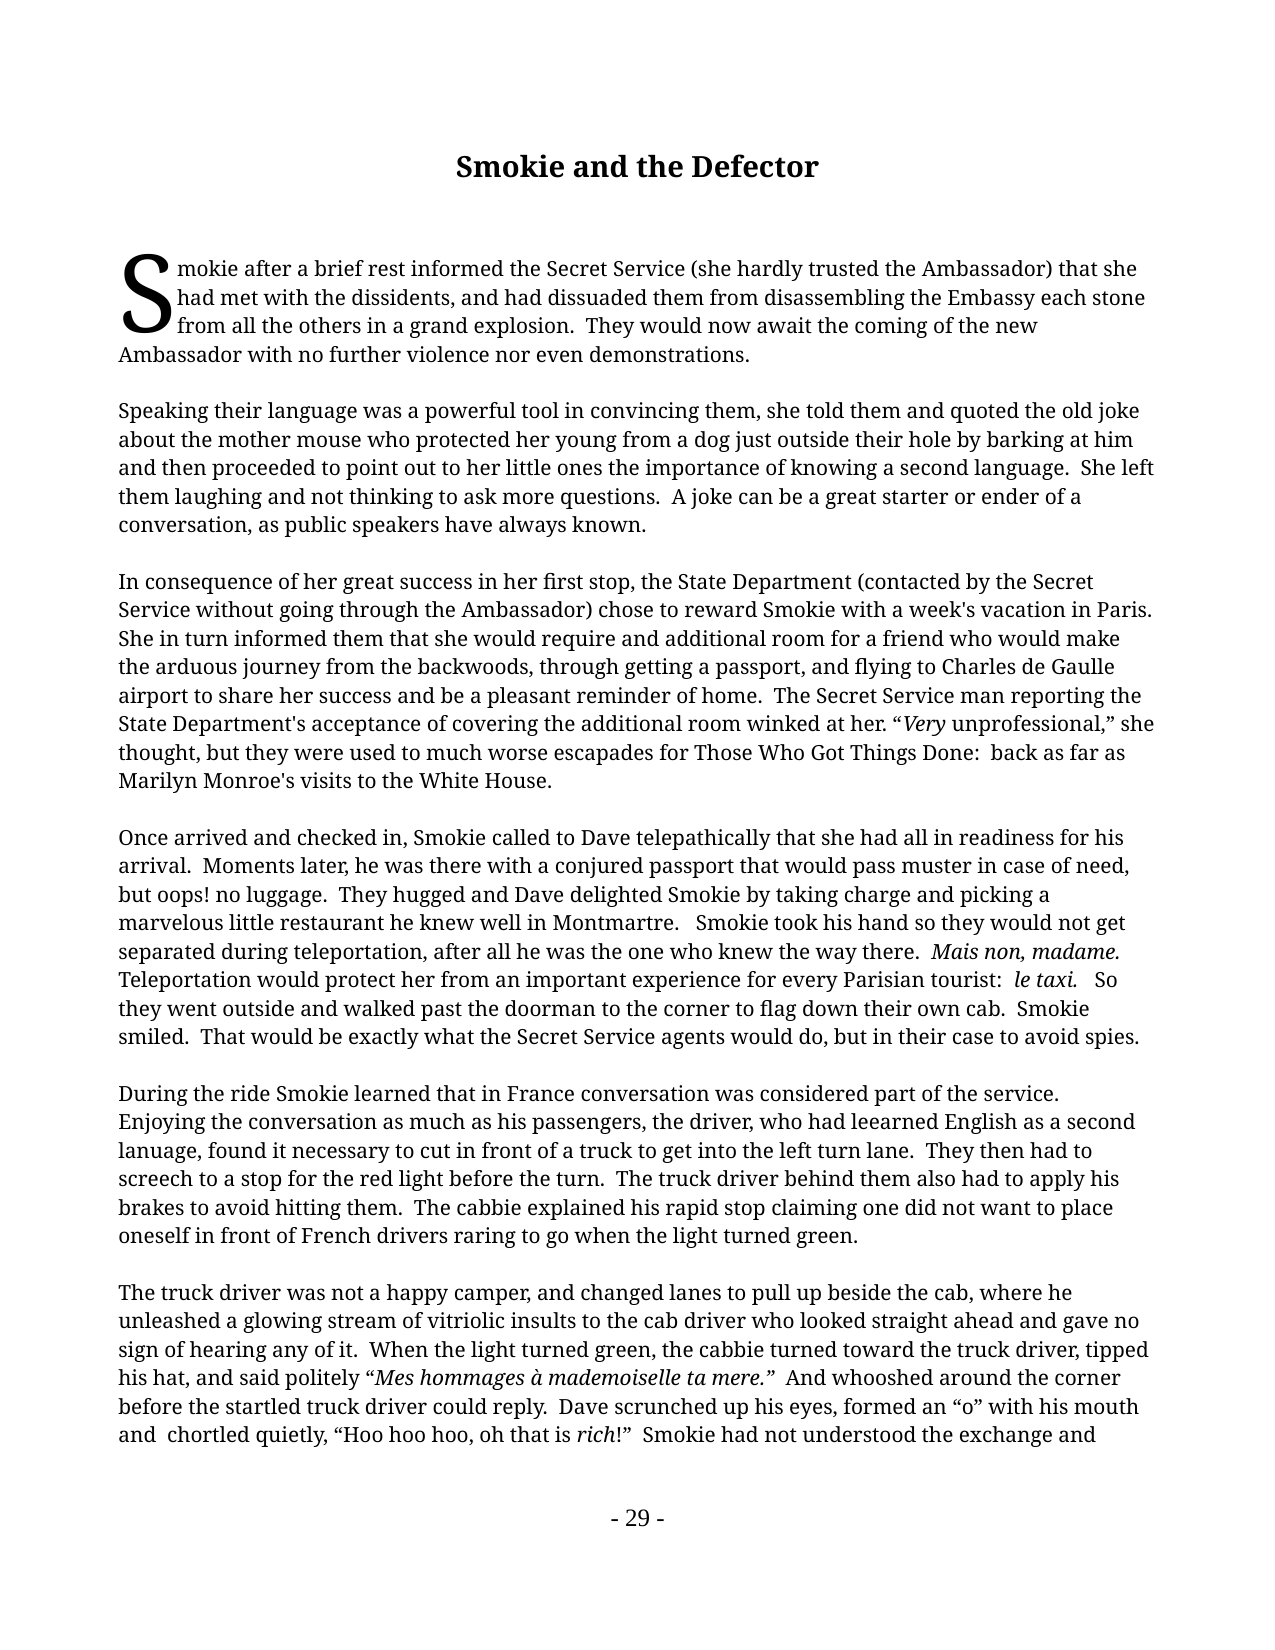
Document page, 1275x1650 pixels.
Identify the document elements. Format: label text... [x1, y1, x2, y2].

text The truck driver was not a happy camper, and changed lanes to pull up beside the cab, where he unleashed a glowing stream of vitriolic insults to the cab driver who looked straight ahead and gave no sign of hearing any of it. When the light turned green, the cabbie turned toward the truck driver, tipped his hat, and said politely “Mes hommages à mademoiselle ta mere.” And whooshed around the corner before the startled truck driver could reply. Dave scrunched up his eyes, formed an “o” with his mouth and chortled quietly, “Hoo hoo hoo, oh that is rich!” Smokie had not understood the exchange and [118, 1278, 1157, 1449]
text Speaking their language was a powerful tool in convincing them, she told them and quoted the old joke about the mother mouse who protected her young from a dog just outside their hole by barking at him and then proceeded to point out to her little ones the importance of knowing a second language. She left them laughing and not thinking to ask more questions. A joke can be a great starter or ender of a conversation, as public speakers have always known. [118, 397, 1157, 539]
text In consequence of her great success in her first stop, the State Department (contacted by the Secret Service without going through the Ambassador) chose to reward Smokie with a week's vacation in Paris. She in turn informed them that she would require and additional room for a friend who would make the arduous journey from the backwoods, through getting a passport, and flying to Charles de Gaulle airport to share her success and be a pleasant reminder of home. The Secret Service man reporting the State Department's acceptance of covering the additional room winked at her. “Very unprofessional,” she thought, but they were used to much worse escapades for Those Who Got Things Done: back as far as Marilyn Monroe's visits to the White House. [118, 567, 1157, 795]
text During the ride Smokie learned that in France conversation was considered part of the service. Enjoying the conversation as much as his passengers, the driver, who had leearned English as a second lanuage, found it necessary to cut in front of a truck to get into the left turn lane. They then had to screech to a stop for the red light before the turn. The truck driver behind them also had to apply his brakes to avoid hitting them. The cabbie explained his rapid stop claiming one did not want to place oneself in front of French drivers raring to go when the light turned green. [118, 1079, 1157, 1250]
text Once arrived and checked in, Smokie called to Dave telepathically that she had all in readiness for his arrival. Moments later, he was there with a conjured passport that would pass muster in case of need, but oops! no luggage. They hugged and Dave delighted Smokie by taking charge and picking a marvelous little restaurant he knew well in Montmartre. Smokie took his hand so they would not get separated during teleportation, after all he was the one who knew the way there. Mais non, madame. Teleportation would protect her from an important experience for every Parisian tourist: le taxi. So they went outside and walked past the doorman to the corner to flag down their own cab. Smokie smiled. That would be exactly what the Secret Service agents would do, but in their case to avoid spies. [118, 823, 1157, 1051]
text Smokie after a brief rest informed the Secret Service (she hardly trusted the Ambassador) that she had met with the dissidents, and had dissuaded them from disassembling the Embassy each stone from all the others in a grand explosion. They would now await the coming of the new Ambassador with no further violence nor even demonstrations. [118, 254, 1157, 368]
text Smokie and the Defector [118, 147, 1157, 186]
